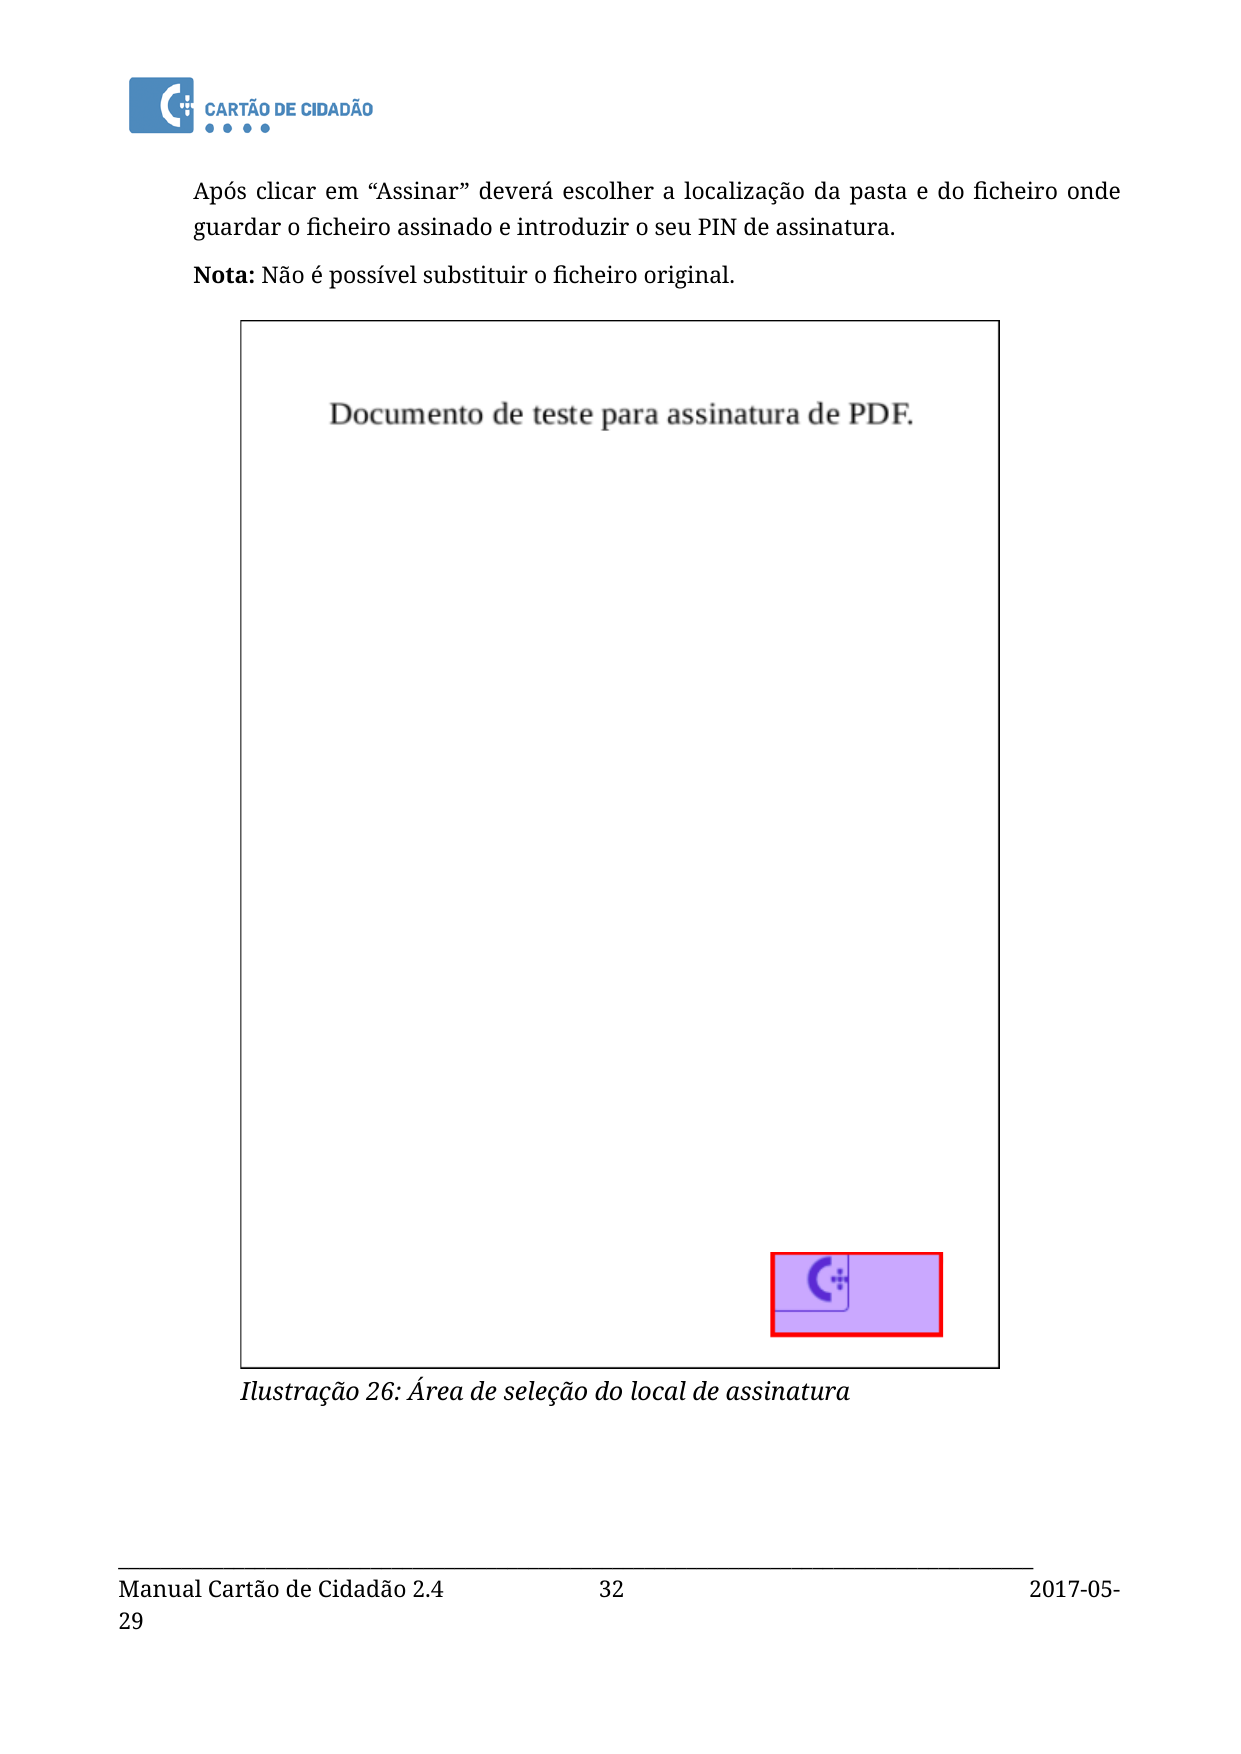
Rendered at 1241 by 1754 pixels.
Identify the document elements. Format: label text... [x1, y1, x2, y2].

list Nota: Não é possível substituir o ficheiro original. [156, 259, 1122, 291]
text Ilustração 26: Área de seleção do local de assinatura [240, 1369, 1000, 1408]
picture [240, 320, 1000, 1369]
picture [126, 71, 419, 141]
list Após clicar em “Assinar” deverá escolher a localização da pasta e do ficheiro onde guardar o ficheiro assinado e introduzir o seu PIN de assinatura. [156, 175, 1122, 242]
